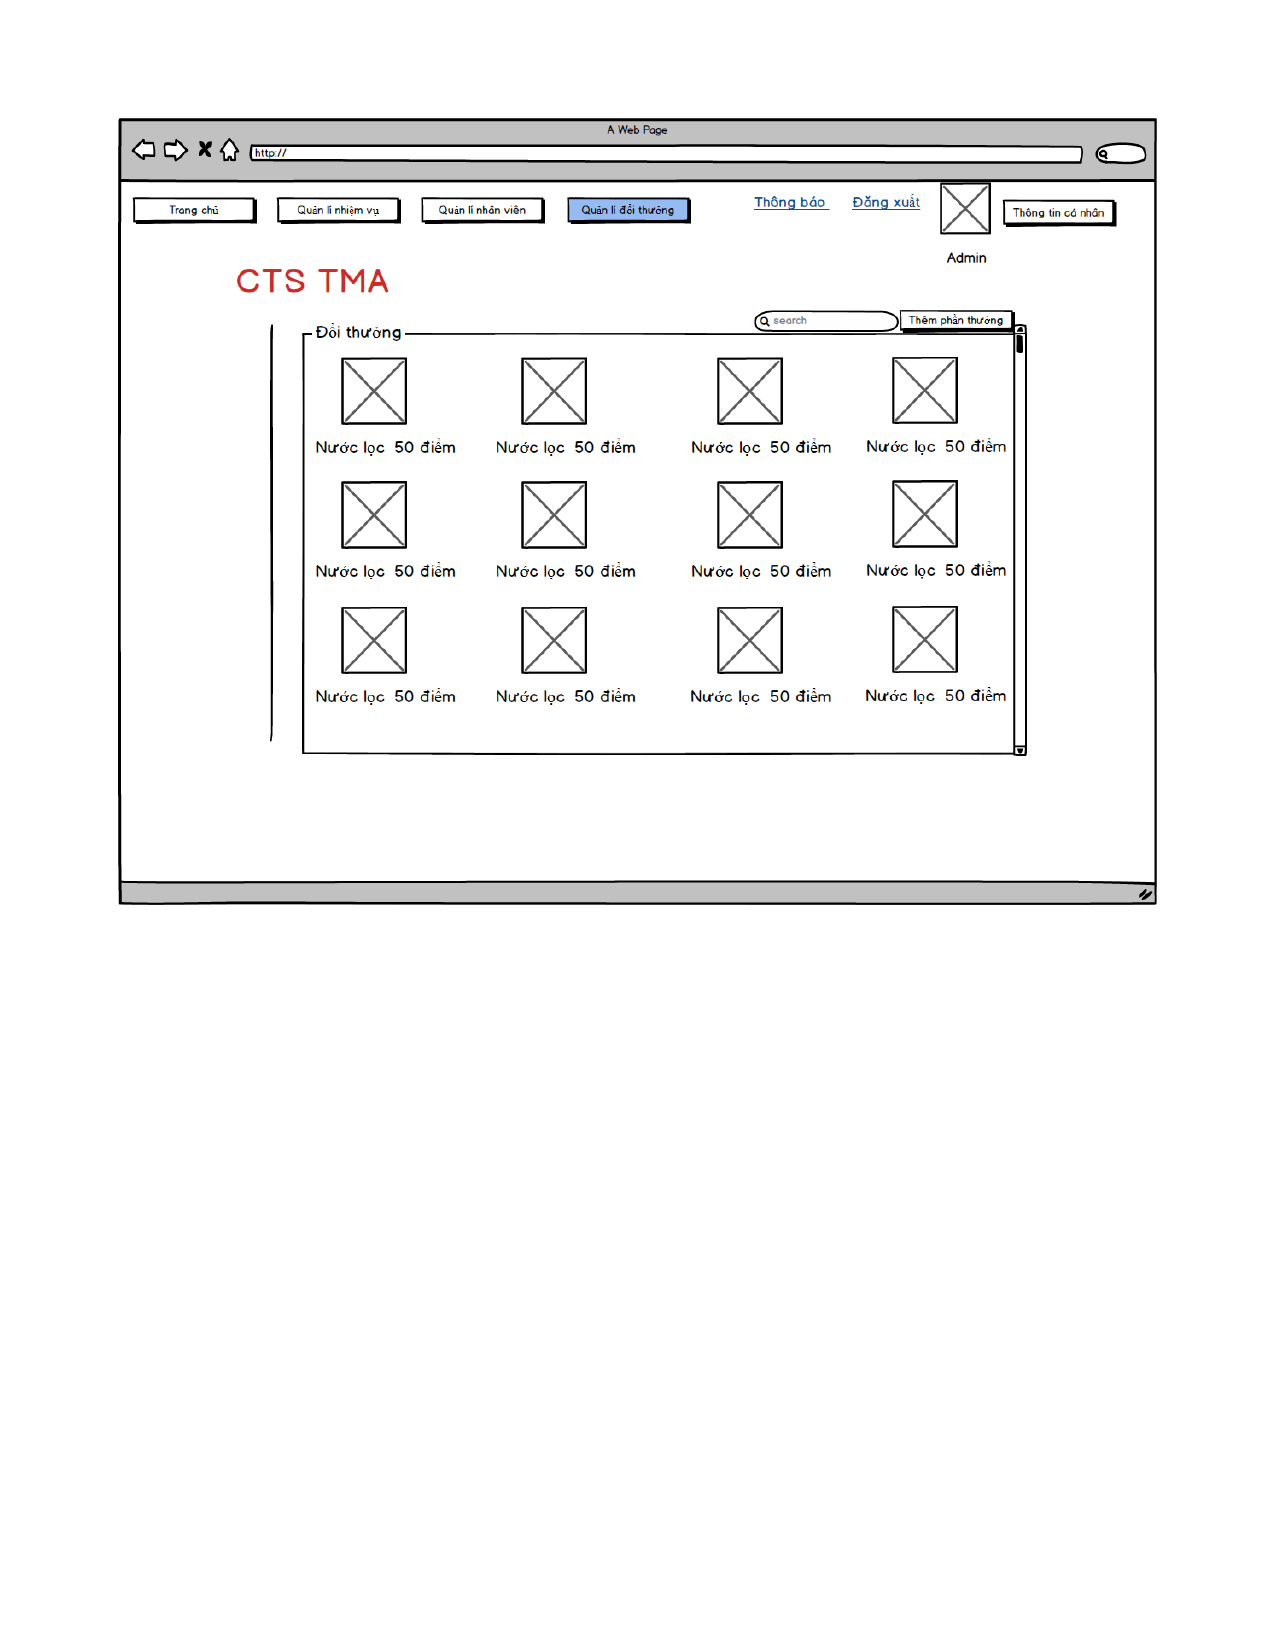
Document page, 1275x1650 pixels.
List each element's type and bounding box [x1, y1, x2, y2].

picture [118, 118, 1157, 905]
